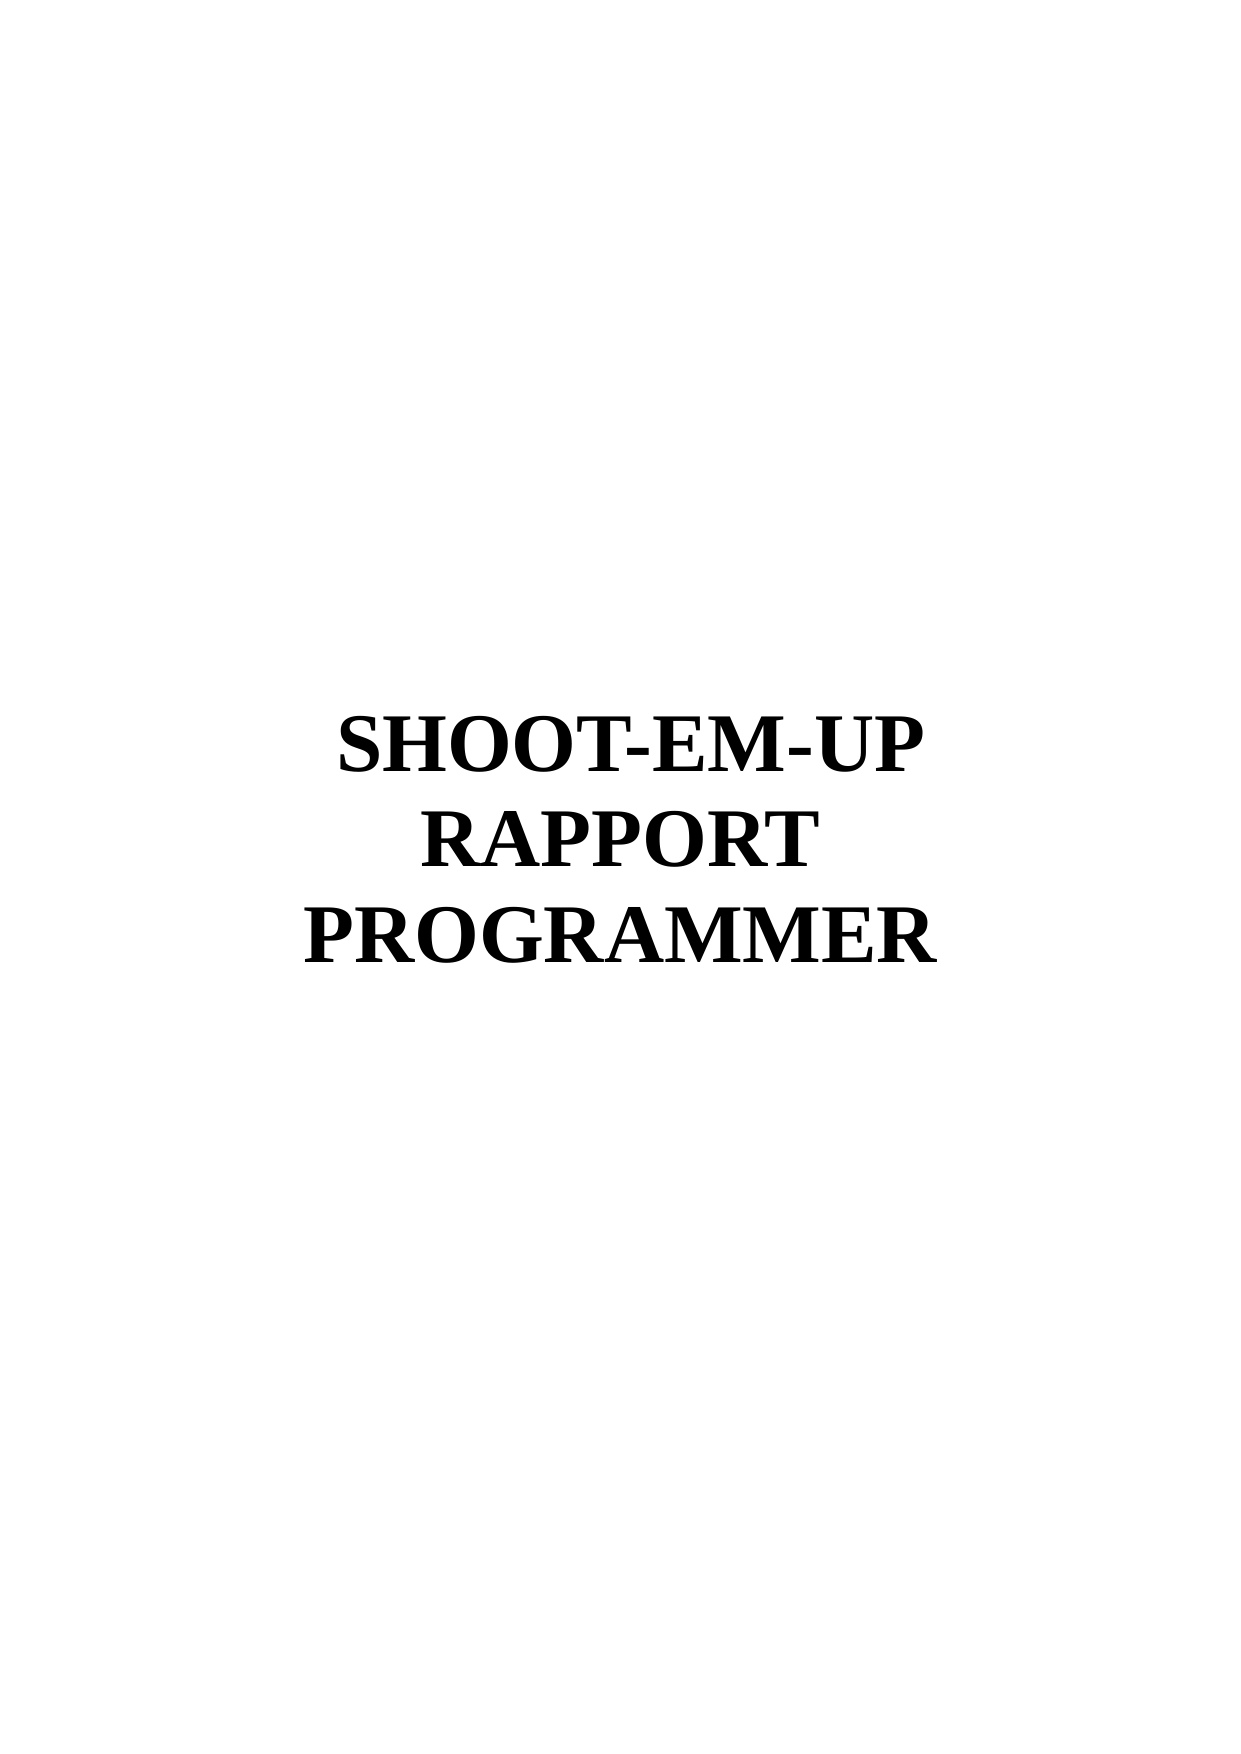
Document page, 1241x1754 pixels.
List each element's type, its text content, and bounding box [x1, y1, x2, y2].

text RAPPORT PROGRAMMER [118, 789, 1122, 981]
text SHOOT-EM-UP [118, 693, 1122, 789]
